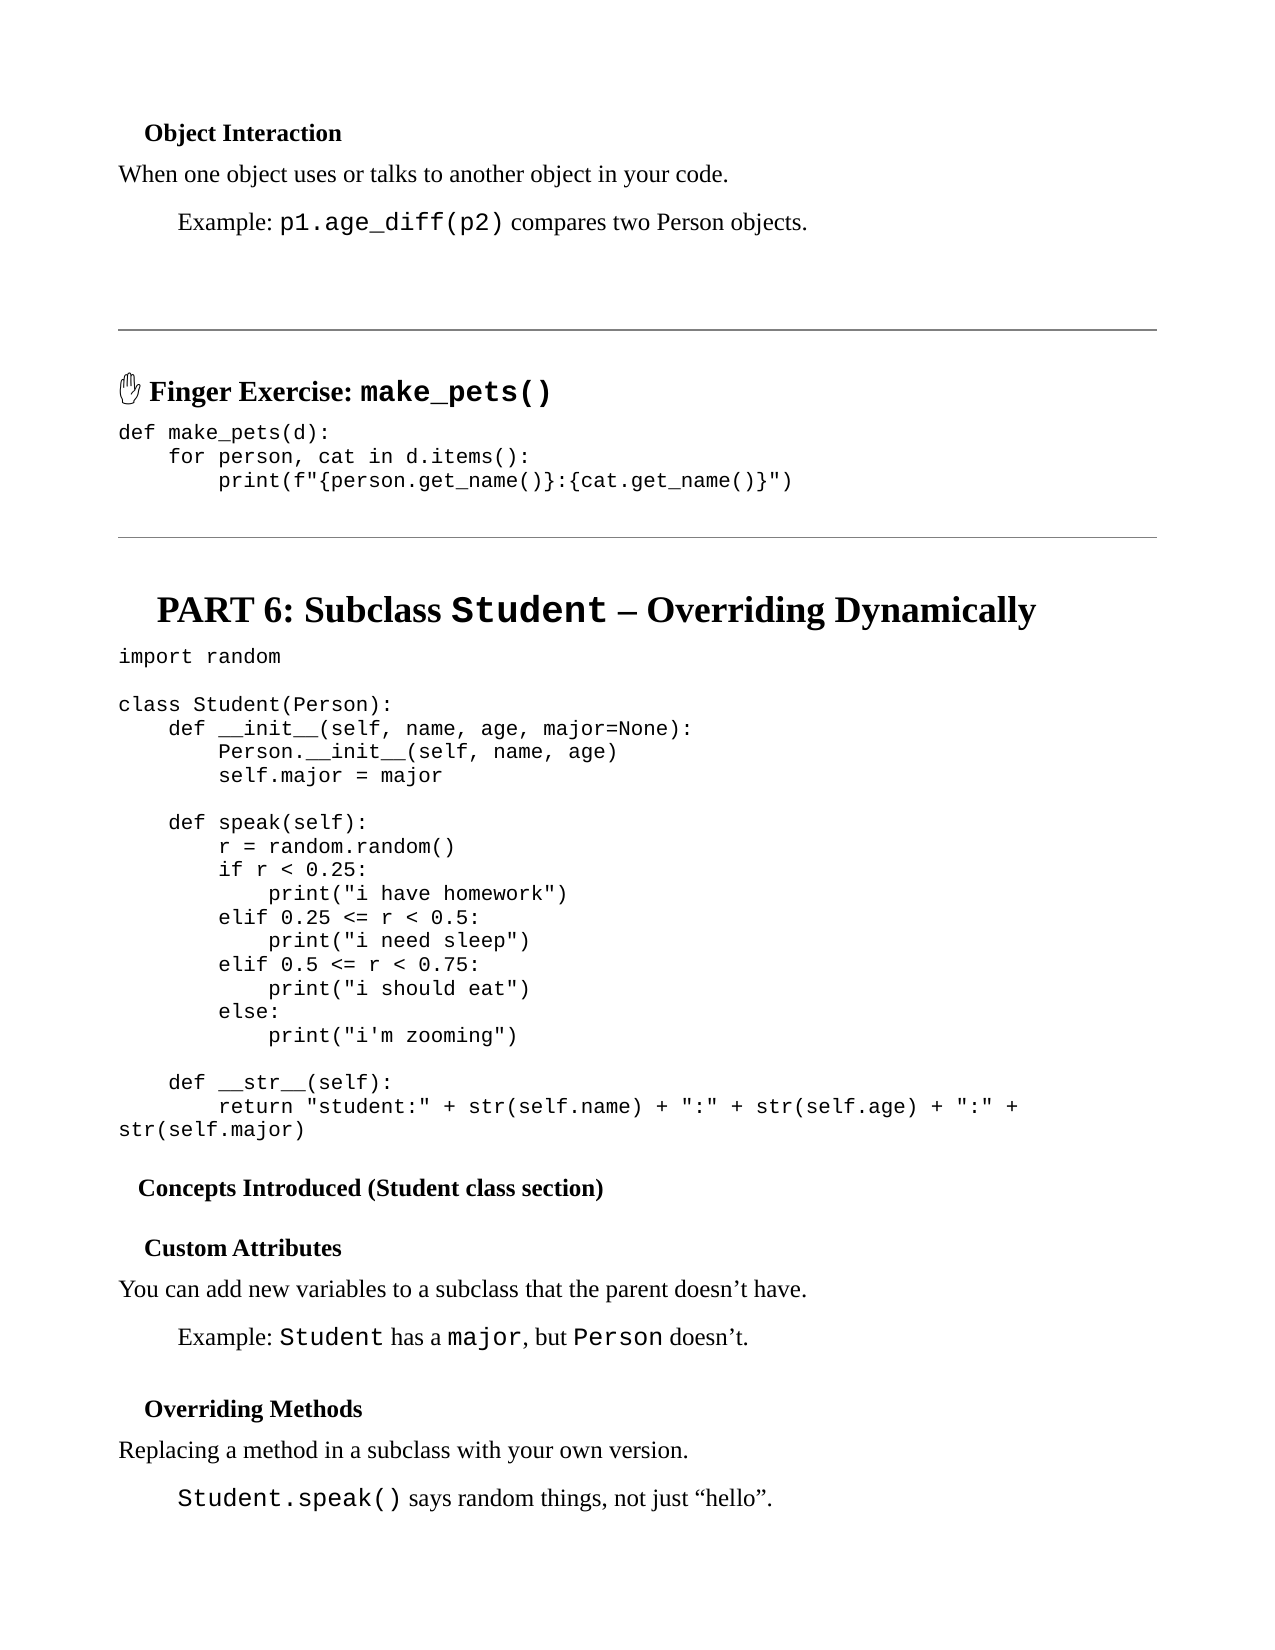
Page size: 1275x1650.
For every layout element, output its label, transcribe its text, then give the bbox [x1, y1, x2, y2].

text if r < 0.25: [118, 859, 1157, 883]
text else: [118, 1001, 1157, 1025]
text You can add new variables to a subclass that the parent doesn’t have. [118, 1274, 1157, 1303]
text import random [118, 647, 1157, 670]
subtitle 📌 Custom Attributes [118, 1233, 1157, 1261]
text Person.__init__(self, name, age) [118, 741, 1157, 765]
text Example: p1.age_diff(p2) compares two Person objects. [177, 207, 1098, 238]
text 📅Concepts Introduced (Student class section) [118, 1173, 1157, 1201]
text elif 0.5 <= r < 0.75: [118, 954, 1157, 978]
text return "student:" + str(self.name) + ":" + str(self.age) + ":" + str(self.major) [118, 1096, 1157, 1143]
text def __str__(self): [118, 1072, 1157, 1096]
text print("i have homework") [118, 883, 1157, 907]
text print(f"{person.get_name()}:{cat.get_name()}") [118, 469, 1157, 493]
text print("i need sleep") [118, 930, 1157, 954]
text def __init__(self, name, age, major=None): [118, 717, 1157, 741]
text print("i'm zooming") [118, 1025, 1157, 1048]
text When one object uses or talks to another object in your code. [118, 159, 1157, 188]
text Replacing a method in a subclass with your own version. [118, 1436, 1157, 1464]
subtitle ✋ Finger Exercise: make_pets() [118, 374, 1157, 410]
text Example: Student has a major, but Person doesn’t. [177, 1322, 1098, 1352]
subtitle 🧹 PART 6: Subclass Student – Overriding Dynamically [118, 588, 1157, 634]
text print("i should eat") [118, 978, 1157, 1001]
subtitle 🔁 Object Interaction [118, 118, 1157, 147]
text def speak(self): [118, 812, 1157, 836]
text self.major = major [118, 765, 1157, 788]
subtitle 🧠 Overriding Methods [118, 1394, 1157, 1423]
text def make_pets(d): [118, 422, 1157, 446]
text class Student(Person): [118, 694, 1157, 717]
text for person, cat in d.items(): [118, 446, 1157, 469]
text elif 0.25 <= r < 0.5: [118, 907, 1157, 930]
text r = random.random() [118, 836, 1157, 859]
text Student.speak() says random things, not just “hello”. [177, 1483, 1098, 1514]
